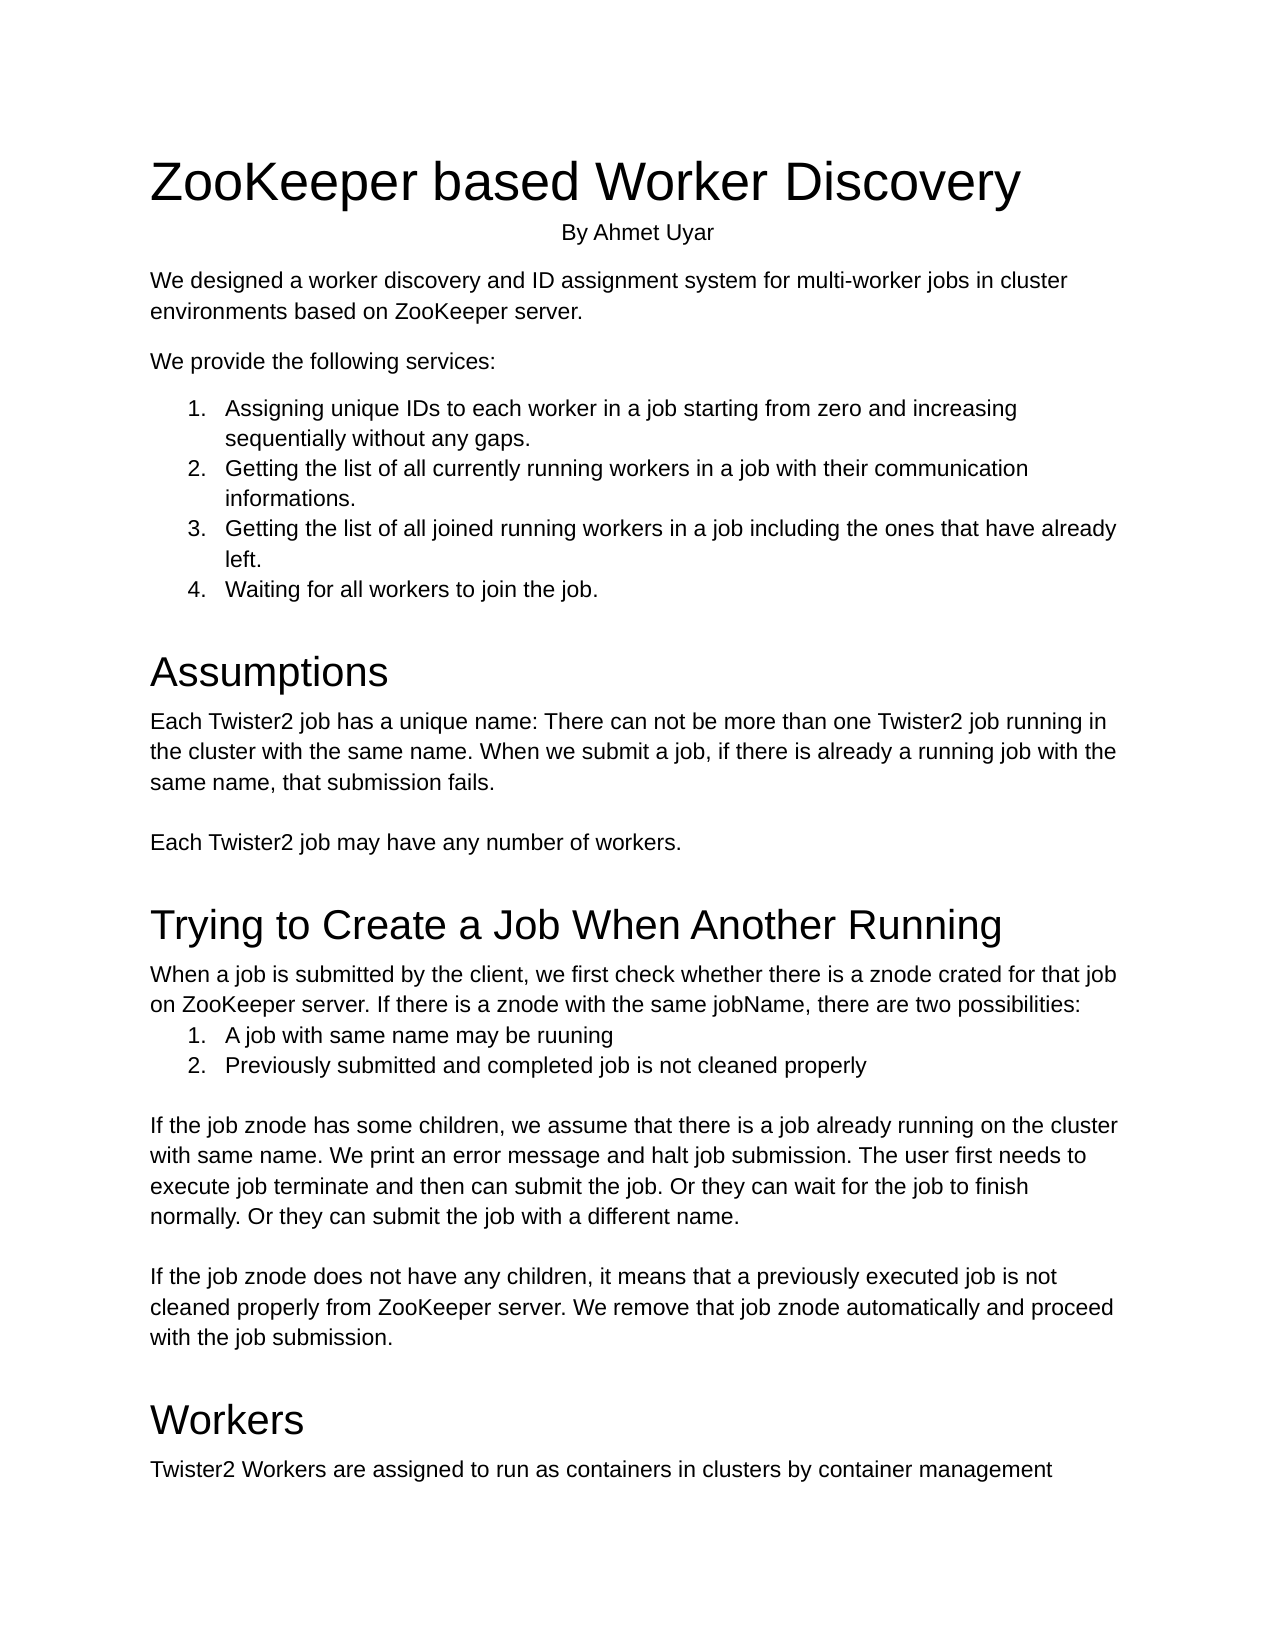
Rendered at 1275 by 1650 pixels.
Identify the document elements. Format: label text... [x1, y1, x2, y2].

subtitle Assumptions [150, 648, 1125, 696]
text Twister2 Workers are assigned to run as containers in clusters by container management [150, 1456, 1125, 1482]
list Waiting for all workers to join the job. [187, 576, 1125, 602]
text We designed a worker discovery and ID assignment system for multi-worker jobs in cluster environments based on ZooKeeper server. [150, 267, 1125, 325]
list A job with same name may be ruuning [187, 1022, 1125, 1048]
list Assigning unique IDs to each worker in a job starting from zero and increasing sequentially without any gaps. [187, 394, 1125, 451]
text We provide the following services: [150, 348, 1125, 374]
subtitle Trying to Create a Job When Another Running [150, 901, 1125, 949]
text Each Twister2 job has a unique name: There can not be more than one Twister2 job running in the cluster with the same name. When we submit a job, if there is already a running job with the same name, that submission fails. [150, 708, 1125, 795]
text By Ahmet Uyar [150, 218, 1125, 245]
text Each Twister2 job may have any number of workers. [150, 829, 1125, 855]
text If the job znode has some children, we assume that there is a job already running on the cluster with same name. We print an error message and halt job submission. The user first needs to execute job terminate and then can submit the job. Or they can wait for the job to finish normally. Or they can submit the job with a different name. [150, 1112, 1125, 1229]
title ZooKeeper based Worker Discovery [150, 150, 1125, 212]
list Previously submitted and completed job is not cleaned properly [187, 1052, 1125, 1078]
list Getting the list of all joined running workers in a job including the ones that have already left. [187, 515, 1125, 572]
subtitle Workers [150, 1396, 1125, 1443]
list Getting the list of all currently running workers in a job with their communication informations. [187, 455, 1125, 511]
text When a job is submitted by the client, we first check whether there is a znode crated for that job on ZooKeeper server. If there is a znode with the same jobName, there are two possibilities: [150, 961, 1125, 1018]
text If the job znode does not have any children, it means that a previously executed job is not cleaned properly from ZooKeeper server. We remove that job znode automatically and proceed with the job submission. [150, 1263, 1125, 1350]
